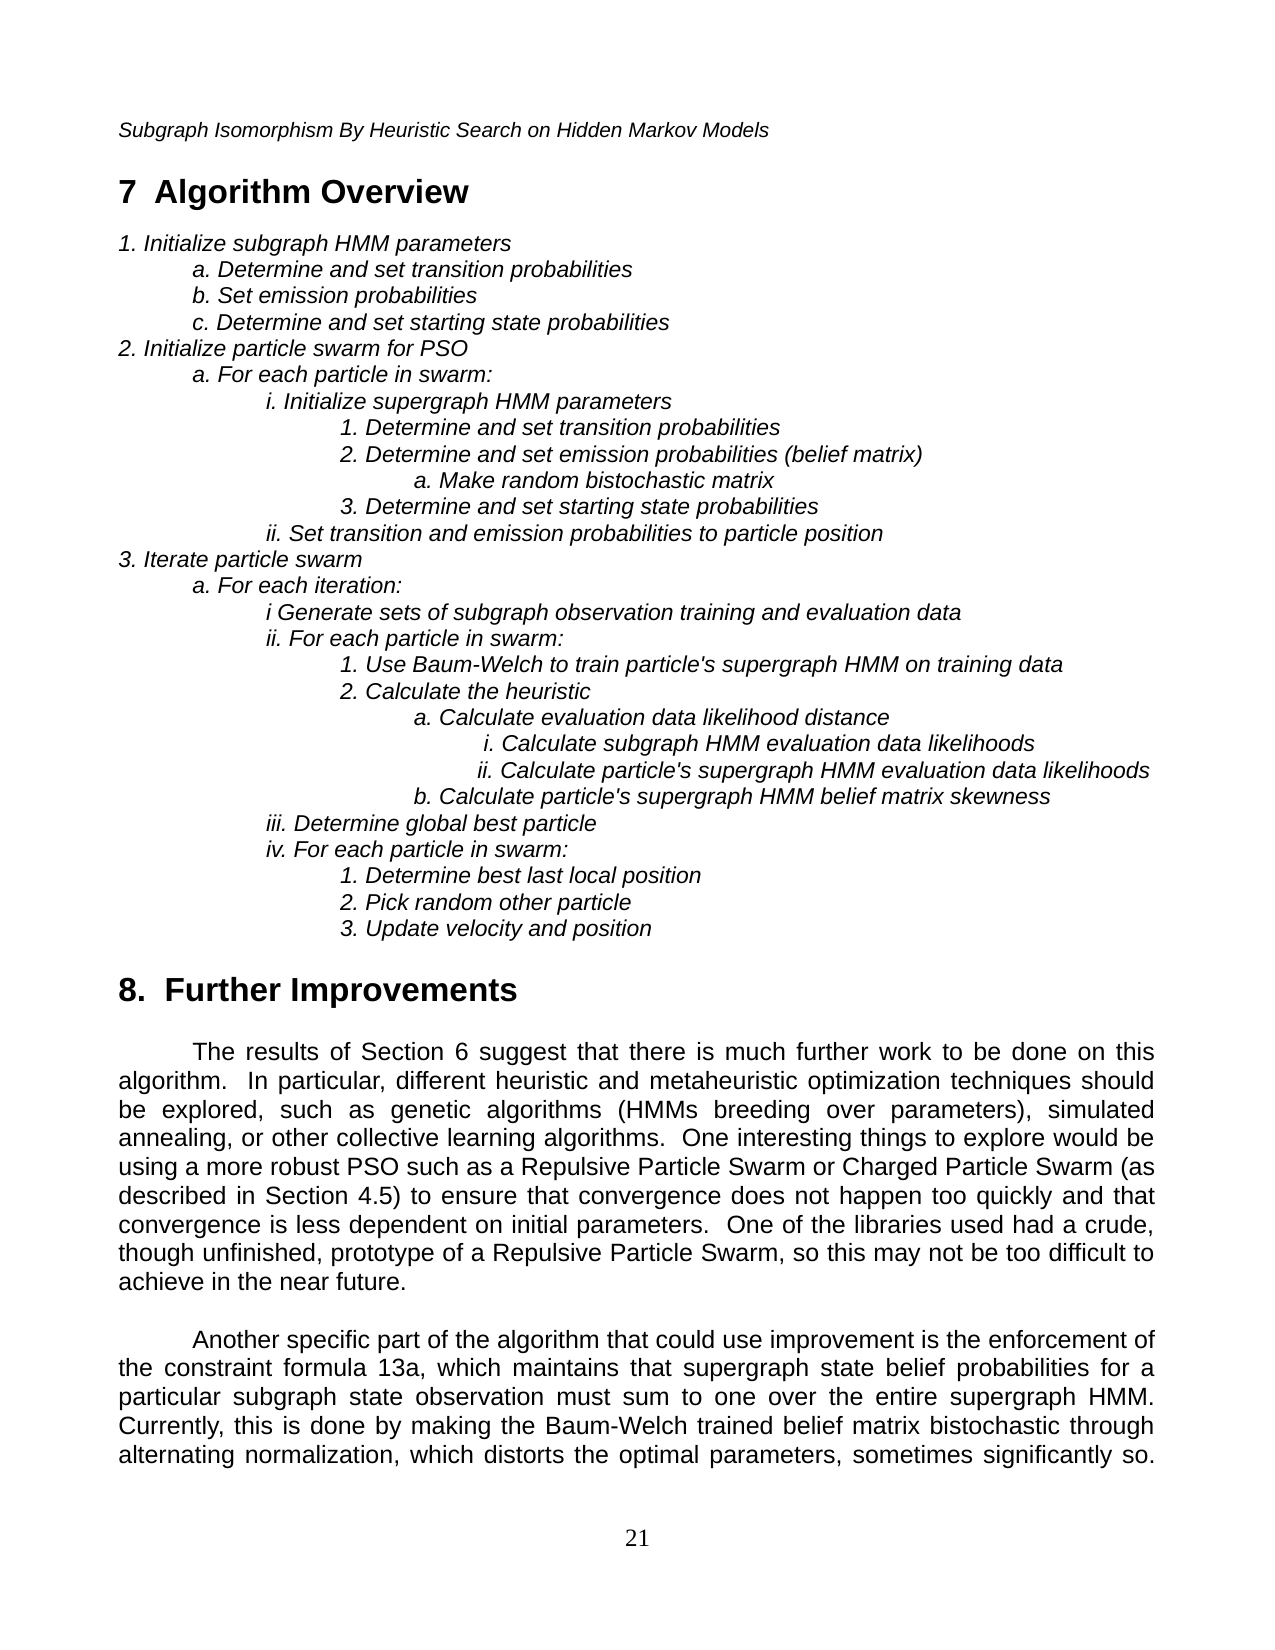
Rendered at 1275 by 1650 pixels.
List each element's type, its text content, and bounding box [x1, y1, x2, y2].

text ii. Set transition and emission probabilities to particle position [118, 519, 1157, 546]
text a. For each particle in swarm: [118, 361, 1157, 388]
text ii. For each particle in swarm: [118, 625, 1157, 651]
text iv. For each particle in swarm: [118, 836, 1157, 862]
text i. Initialize supergraph HMM parameters [118, 388, 1157, 414]
text 2. Pick random other particle [118, 888, 1157, 915]
text 2. Initialize particle swarm for PSO [118, 335, 1157, 361]
text 1. Determine and set transition probabilities [118, 414, 1157, 441]
text 1. Determine best last local position [118, 862, 1157, 888]
text 3. Update velocity and position [118, 915, 1157, 941]
text b. Set emission probabilities [118, 282, 1157, 309]
text 1. Use Baum-Welch to train particle's supergraph HMM on training data [118, 651, 1157, 678]
text 1. Initialize subgraph HMM parameters [118, 230, 1157, 256]
text i. Calculate subgraph HMM evaluation data likelihoods [118, 730, 1157, 757]
text b. Calculate particle's supergraph HMM belief matrix skewness [118, 783, 1157, 809]
text 2. Determine and set emission probabilities (belief matrix) [118, 441, 1157, 467]
text 7 Algorithm Overview [118, 172, 1157, 211]
text The results of Section 6 suggest that there is much further work to be done on this algorithm. In particular, different heuristic and metaheuristic optimization techniques should be explored, such as genetic algorithms (HMMs breeding over parameters), simulated annealing, or other collective learning algorithms. One interesting things to explore would be using a more robust PSO such as a Repulsive Particle Swarm or Charged Particle Swarm (as described in Section 4.5) to ensure that convergence does not happen too quickly and that convergence is less dependent on initial parameters. One of the libraries used had a crude, though unfinished, prototype of a Repulsive Particle Swarm, so this may not be too difficult to achieve in the near future. [118, 1037, 1157, 1296]
text a. Determine and set transition probabilities [118, 256, 1157, 282]
text a. For each iteration: [118, 572, 1157, 599]
text a. Calculate evaluation data likelihood distance [118, 704, 1157, 730]
text 3. Determine and set starting state probabilities [118, 493, 1157, 519]
text iii. Determine global best particle [118, 809, 1157, 836]
text Another specific part of the algorithm that could use improvement is the enforcement of the constraint formula 13a, which maintains that supergraph state belief probabilities for a particular subgraph state observation must sum to one over the entire supergraph HMM. Currently, this is done by making the Baum-Welch trained belief matrix bistochastic through alternating normalization, which distorts the optimal parameters, sometimes significantly so. [118, 1325, 1157, 1468]
text c. Determine and set starting state probabilities [118, 309, 1157, 335]
text 3. Iterate particle swarm [118, 546, 1157, 572]
text 8. Further Improvements [118, 970, 1157, 1008]
text i Generate sets of subgraph observation training and evaluation data [118, 599, 1157, 625]
text ii. Calculate particle's supergraph HMM evaluation data likelihoods [118, 757, 1157, 783]
text a. Make random bistochastic matrix [118, 467, 1157, 493]
text 2. Calculate the heuristic [118, 678, 1157, 704]
